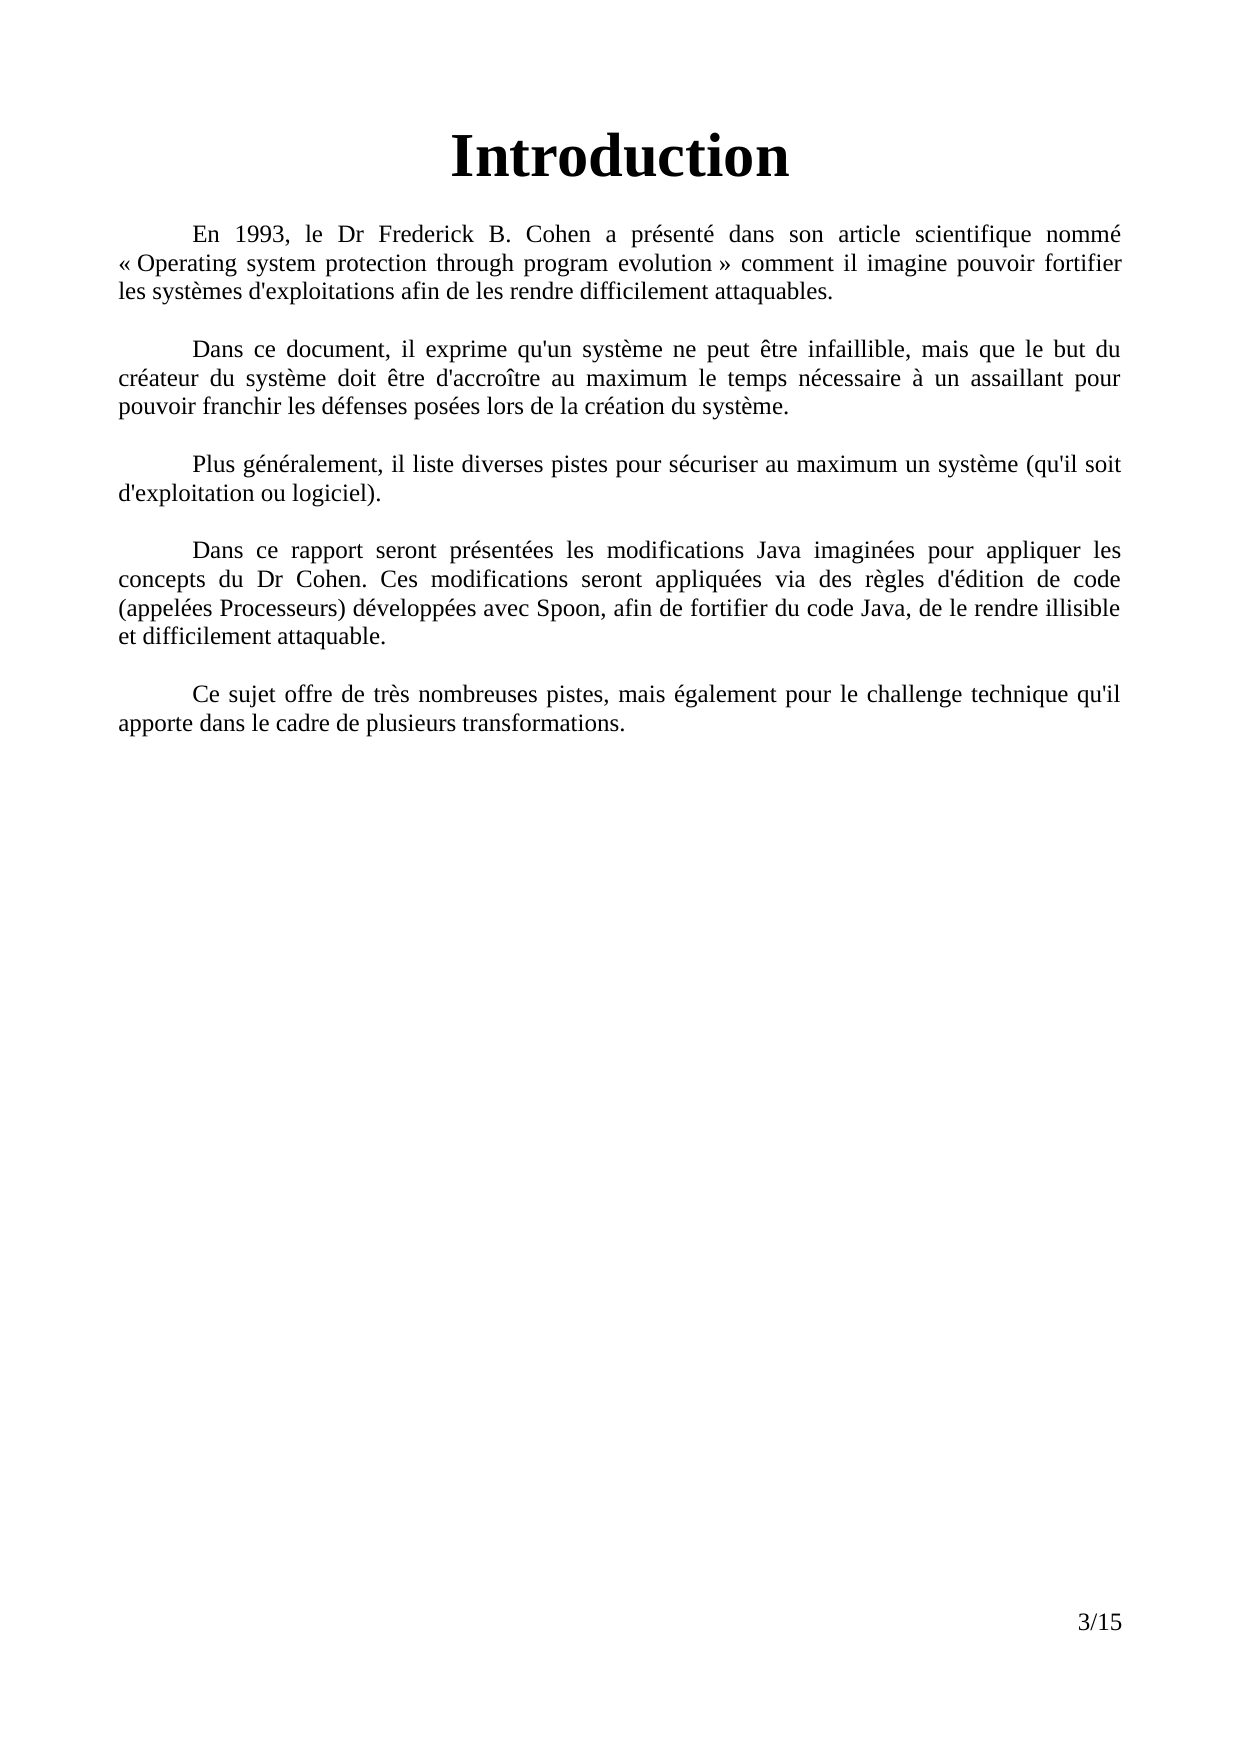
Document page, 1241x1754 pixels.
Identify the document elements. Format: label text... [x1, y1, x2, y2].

text Dans ce document, il exprime qu'un système ne peut être infaillible, mais que le but du créateur du système doit être d'accroître au maximum le temps nécessaire à un assaillant pour pouvoir franchir les défenses posées lors de la création du système. [118, 334, 1122, 420]
text Ce sujet offre de très nombreuses pistes, mais également pour le challenge technique qu'il apporte dans le cadre de plusieurs transformations. [118, 679, 1122, 736]
text Introduction [118, 118, 1122, 190]
text Dans ce rapport seront présentées les modifications Java imaginées pour appliquer les concepts du Dr Cohen. Ces modifications seront appliquées via des règles d'édition de code (appelées Processeurs) développées avec Spoon, afin de fortifier du code Java, de le rendre illisible et difficilement attaquable. [118, 535, 1122, 650]
text En 1993, le Dr Frederick B. Cohen a présenté dans son article scientifique nommé « Operating system protection through program evolution » comment il imagine pouvoir fortifier les systèmes d'exploitations afin de les rendre difficilement attaquables. [118, 219, 1122, 305]
text Plus généralement, il liste diverses pistes pour sécuriser au maximum un système (qu'il soit d'exploitation ou logiciel). [118, 449, 1122, 506]
